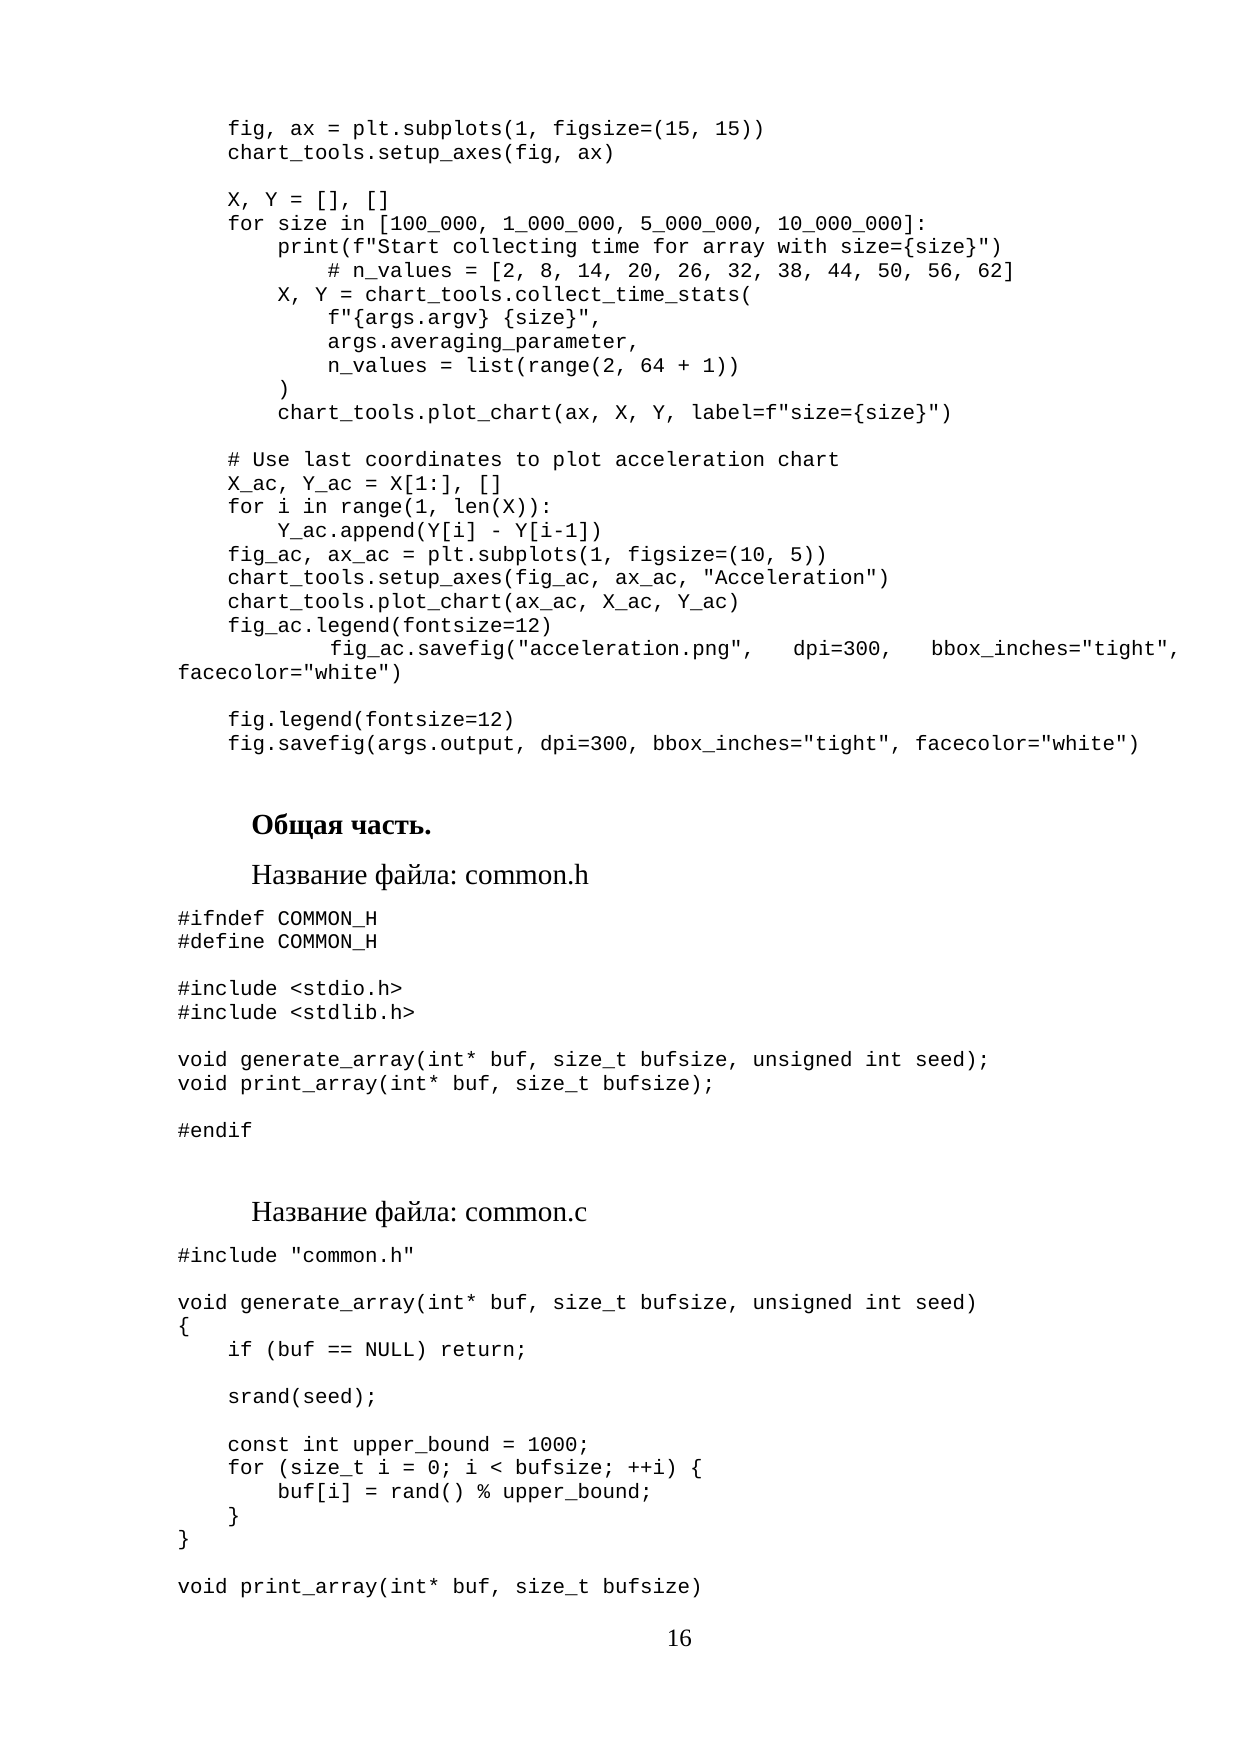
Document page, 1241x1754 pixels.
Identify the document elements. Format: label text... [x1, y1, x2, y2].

table_header #ifndef COMMON_H #define COMMON_H #include <stdio.h> #include <stdlib.h> void generate_array(int* buf, size_t bufsize, unsigned int seed); void print_array(int* buf, size_t bufsize); #endif [177, 908, 1181, 1144]
table_header #include "common.h" void generate_array(int* buf, size_t bufsize, unsigned int seed) { if (buf == NULL) return; srand(seed); const int upper_bound = 1000; for (size_t i = 0; i < bufsize; ++i) { buf[i] = rand() % upper_bound; } } void print_array(int* buf, size_t bufsize) [177, 1245, 1181, 1599]
text Название файла: common.h [177, 857, 1181, 891]
table_header fig, ax = plt.subplots(1, figsize=(15, 15)) chart_tools.setup_axes(fig, ax) X, Y = [], [] for size in [100_000, 1_000_000, 5_000_000, 10_000_000]: print(f"Start collecting time for array with size={size}") # n_values = [2, 8, 14, 20, 26, 32, 38, 44, 50, 56, 62] X, Y = chart_tools.collect_time_stats( f"{args.argv} {size}", args.averaging_parameter, n_values = list(range(2, 64 + 1)) ) chart_tools.plot_chart(ax, X, Y, label=f"size={size}") # Use last coordinates to plot acceleration chart X_ac, Y_ac = X[1:], [] for i in range(1, len(X)): Y_ac.append(Y[i] - Y[i-1]) fig_ac, ax_ac = plt.subplots(1, figsize=(10, 5)) chart_tools.setup_axes(fig_ac, ax_ac, "Acceleration") chart_tools.plot_chart(ax_ac, X_ac, Y_ac) fig_ac.legend(fontsize=12) fig_ac.savefig("acceleration.png", dpi=300, bbox_inches="tight", facecolor="white") fig.legend(fontsize=12) fig.savefig(args.output, dpi=300, bbox_inches="tight", facecolor="white") [177, 118, 1181, 757]
text Общая часть. [177, 807, 1181, 840]
text Название файла: common.c [177, 1194, 1181, 1228]
